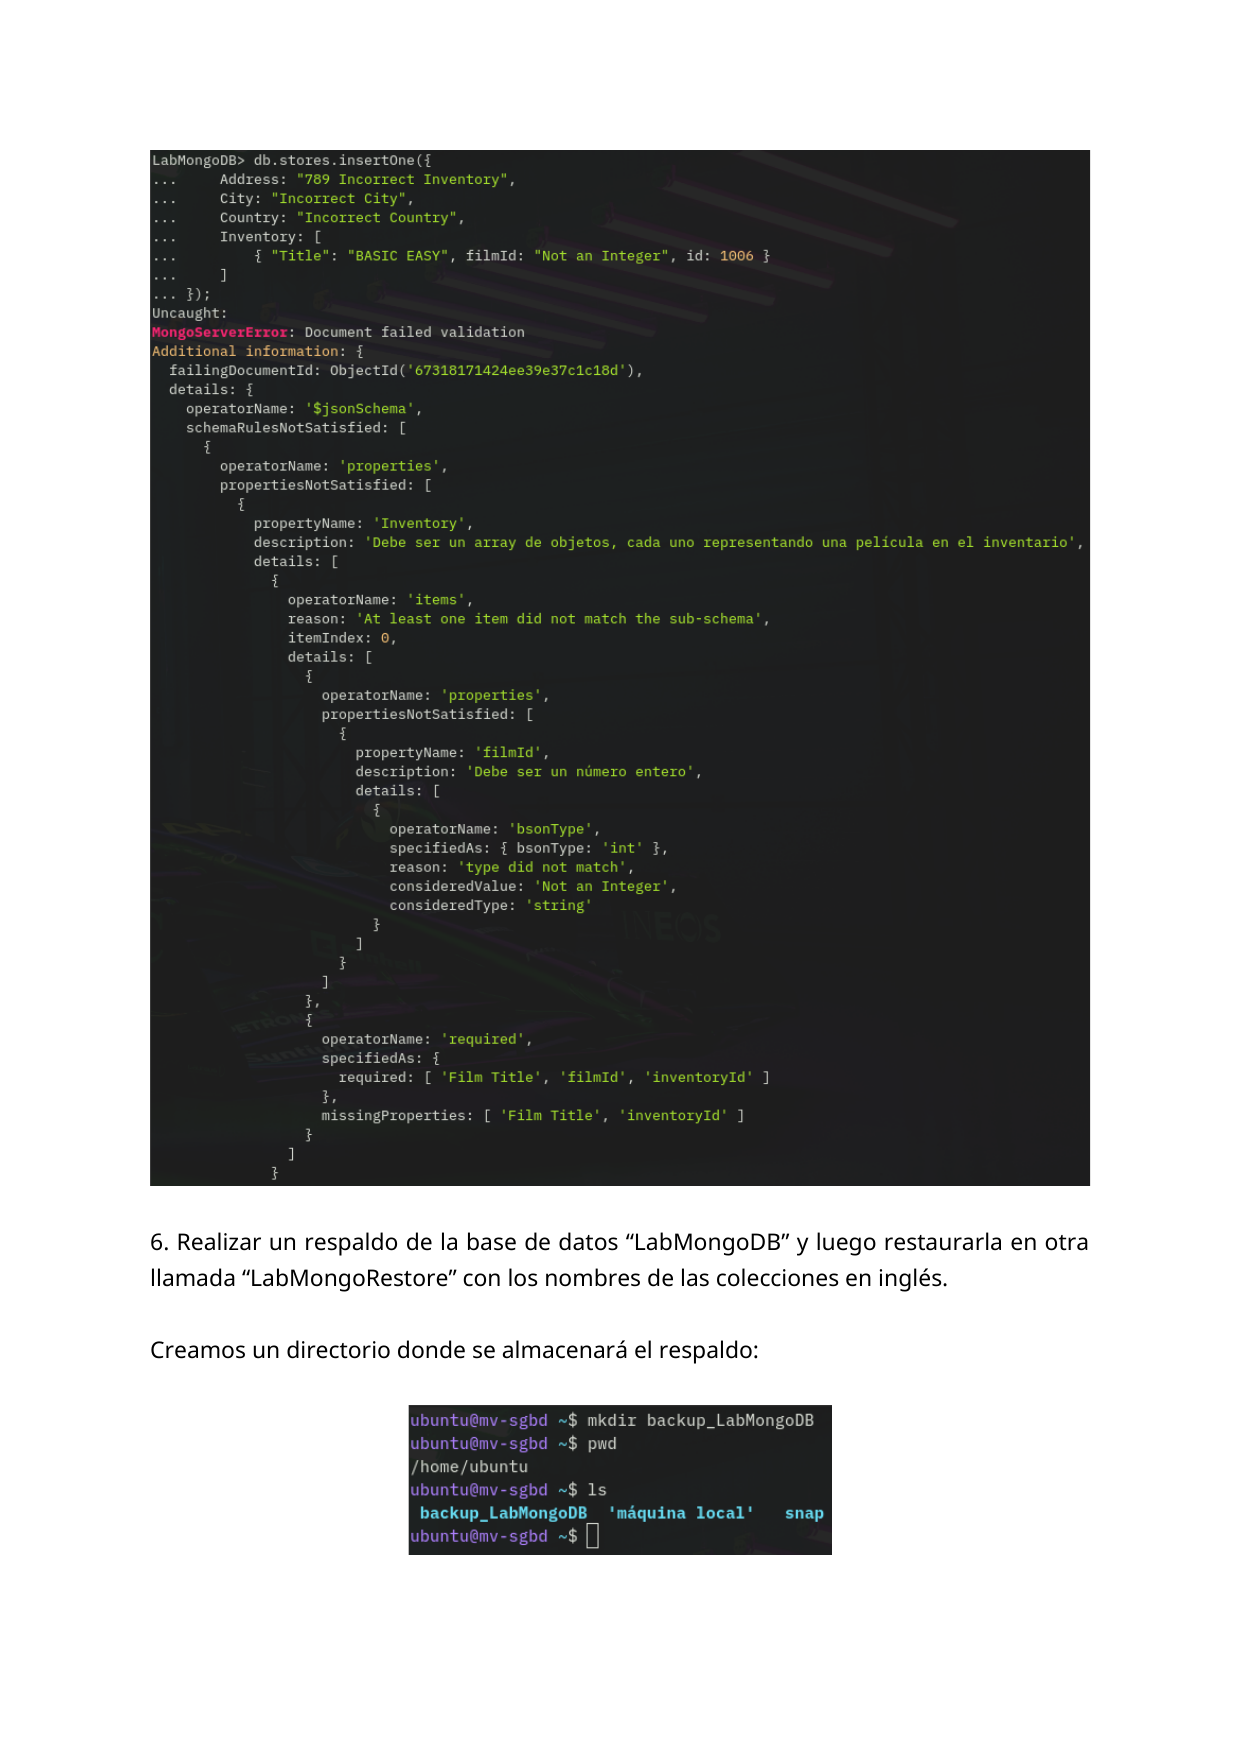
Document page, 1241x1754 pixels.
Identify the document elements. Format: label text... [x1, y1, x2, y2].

picture [150, 150, 1091, 1186]
text 6. Realizar un respaldo de la base de datos “LabMongoDB” y luego restaurarla en otra llamada “LabMongoRestore” con los nombres de las colecciones en inglés. [150, 1226, 1090, 1293]
picture [408, 1405, 832, 1555]
text Creamos un directorio donde se almacenará el respaldo: [150, 1334, 1090, 1365]
